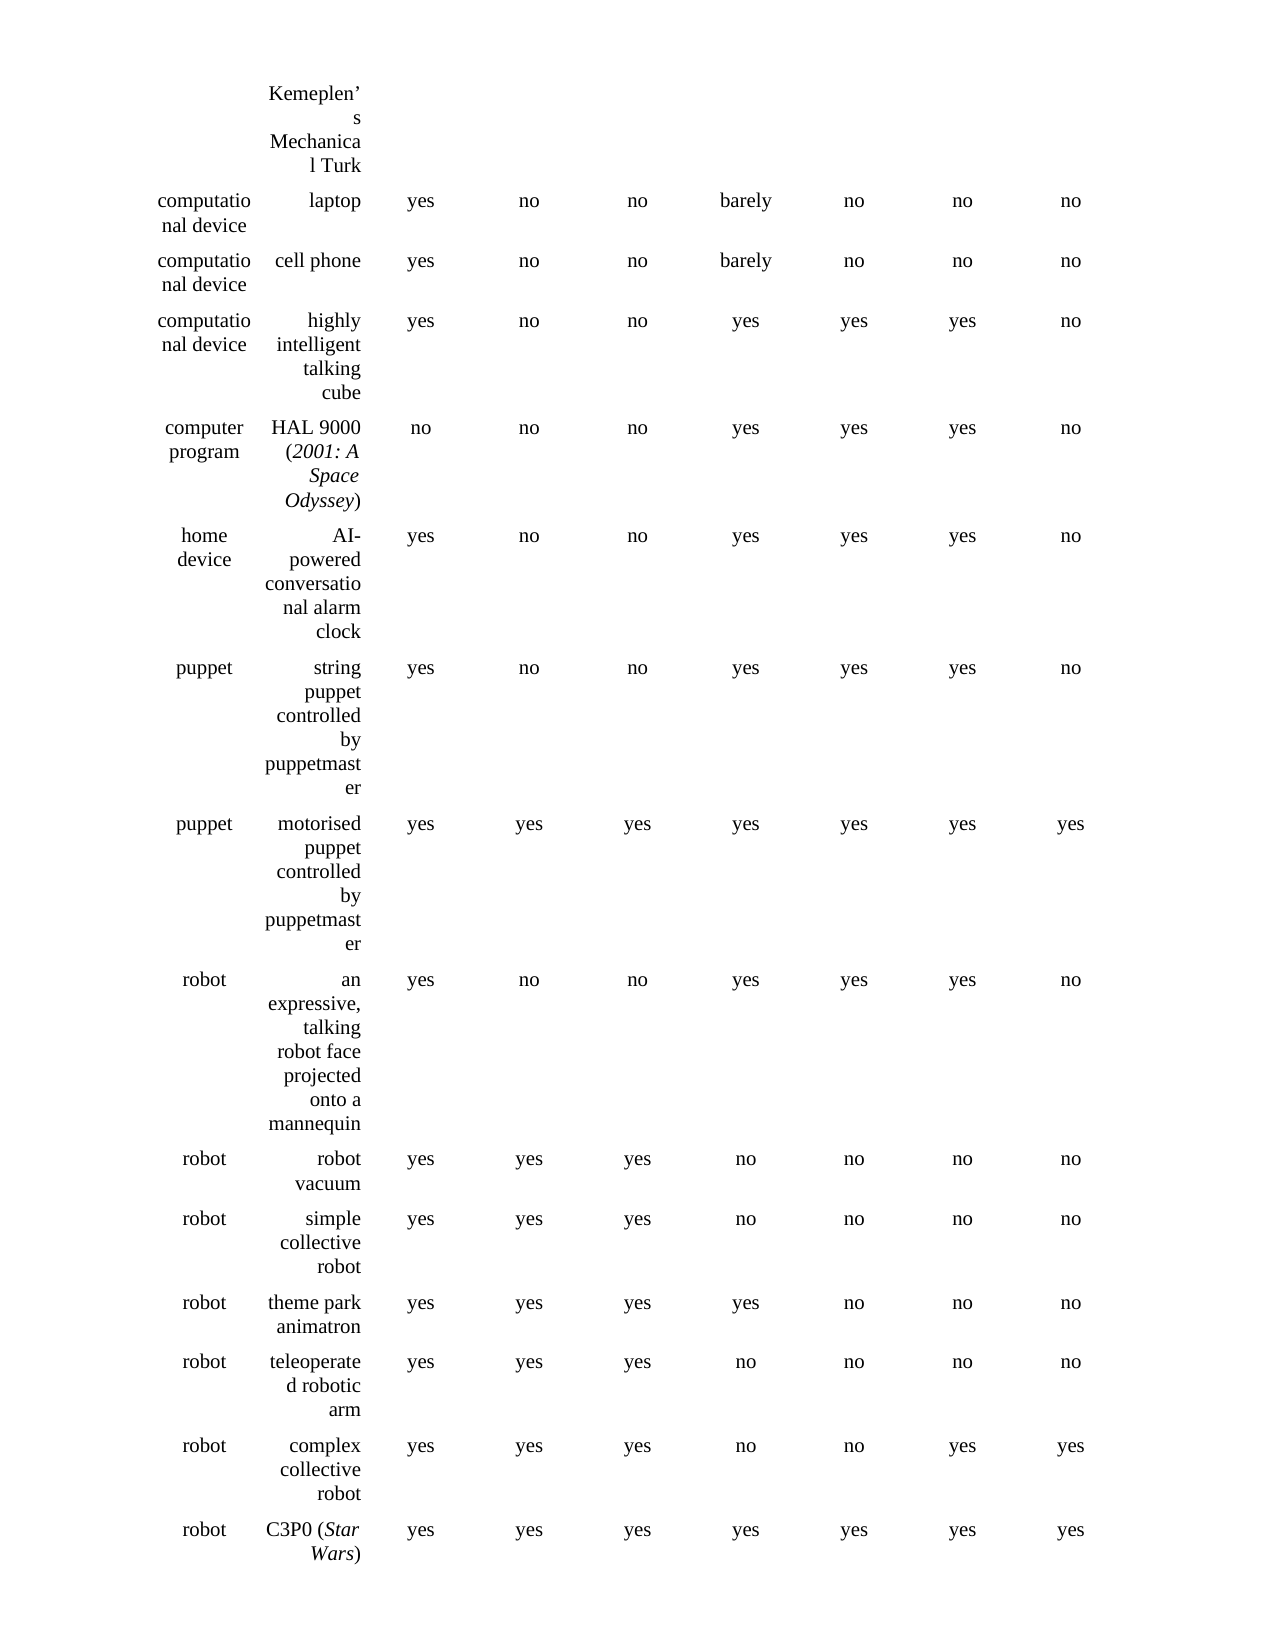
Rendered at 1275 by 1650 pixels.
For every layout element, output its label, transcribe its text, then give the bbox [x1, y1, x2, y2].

table_cell yes [475, 1200, 583, 1284]
table_cell no [692, 1427, 800, 1511]
table_cell puppet [150, 805, 258, 961]
table_cell yes [800, 961, 908, 1141]
table_cell yes [800, 410, 908, 517]
table_cell yes [692, 1284, 800, 1343]
table_cell [800, 75, 908, 183]
table_cell yes [367, 649, 475, 805]
table_cell yes [583, 1141, 692, 1200]
table_cell yes [583, 1511, 692, 1570]
table_cell no [800, 183, 908, 242]
table_cell string puppet controlled by puppetmaster [258, 649, 367, 805]
table_cell no [1017, 1344, 1125, 1427]
table_cell [583, 75, 692, 183]
table_cell yes [367, 242, 475, 302]
table_cell no [800, 1344, 908, 1427]
table_cell yes [692, 805, 800, 961]
table_cell no [800, 1284, 908, 1343]
table_cell yes [475, 805, 583, 961]
table_cell no [908, 1141, 1017, 1200]
table_cell yes [800, 649, 908, 805]
table_cell yes [583, 1344, 692, 1427]
table_cell yes [367, 1284, 475, 1343]
table_cell no [908, 242, 1017, 302]
table_cell yes [583, 1284, 692, 1343]
table_cell yes [908, 805, 1017, 961]
table_cell robot [150, 1284, 258, 1343]
table_cell yes [367, 805, 475, 961]
table_cell yes [475, 1284, 583, 1343]
table_cell yes [692, 649, 800, 805]
table_cell laptop [258, 183, 367, 242]
table_cell yes [1017, 805, 1125, 961]
table_cell no [583, 410, 692, 517]
table_cell yes [1017, 1511, 1125, 1570]
table_cell yes [908, 1511, 1017, 1570]
table_cell yes [367, 961, 475, 1141]
table_cell puppet [150, 649, 258, 805]
table_cell yes [800, 805, 908, 961]
table_cell no [1017, 410, 1125, 517]
table_cell yes [692, 517, 800, 649]
table_cell yes [692, 302, 800, 409]
table_cell home device [150, 517, 258, 649]
table_cell AI-powered conversational alarm clock [258, 517, 367, 649]
table_cell theme park animatron [258, 1284, 367, 1343]
table_cell no [908, 1200, 1017, 1284]
table_cell no [908, 1344, 1017, 1427]
table_cell robot [150, 1344, 258, 1427]
table_cell barely [692, 183, 800, 242]
table_cell yes [475, 1511, 583, 1570]
table_cell yes [1017, 1427, 1125, 1511]
table_cell no [800, 1427, 908, 1511]
table_cell [475, 75, 583, 183]
table_cell no [475, 183, 583, 242]
table_cell yes [367, 302, 475, 409]
table_cell no [583, 961, 692, 1141]
table_cell yes [583, 805, 692, 961]
table_cell yes [692, 1511, 800, 1570]
table_cell yes [692, 410, 800, 517]
table_cell no [692, 1200, 800, 1284]
table_cell computational device [150, 302, 258, 409]
table_cell no [908, 183, 1017, 242]
table_cell yes [908, 517, 1017, 649]
table_cell yes [367, 1511, 475, 1570]
table_cell robot [150, 1200, 258, 1284]
table_cell no [1017, 302, 1125, 409]
table_cell Kemeplen’s Mechanical Turk [258, 75, 367, 183]
table_cell yes [367, 517, 475, 649]
table_cell barely [692, 242, 800, 302]
table_cell robot [150, 961, 258, 1141]
table_cell yes [800, 302, 908, 409]
table_cell computer program [150, 410, 258, 517]
table_cell no [583, 517, 692, 649]
table_cell yes [367, 1344, 475, 1427]
table_cell no [583, 183, 692, 242]
table_cell yes [908, 1427, 1017, 1511]
table_cell yes [367, 1141, 475, 1200]
table_cell no [583, 242, 692, 302]
table_cell no [800, 1141, 908, 1200]
table_cell no [475, 302, 583, 409]
table_cell yes [367, 1427, 475, 1511]
table_cell no [583, 302, 692, 409]
table_cell C3P0 (Star Wars) [258, 1511, 367, 1570]
table_cell yes [908, 961, 1017, 1141]
table_cell no [692, 1344, 800, 1427]
table_cell no [1017, 1141, 1125, 1200]
table_cell yes [367, 183, 475, 242]
table_cell complex collective robot [258, 1427, 367, 1511]
table_cell robot [150, 1427, 258, 1511]
table_cell yes [583, 1200, 692, 1284]
table_cell yes [908, 410, 1017, 517]
table_cell no [1017, 242, 1125, 302]
table_cell yes [800, 517, 908, 649]
table_cell no [1017, 1284, 1125, 1343]
table_cell yes [367, 1200, 475, 1284]
table_cell computational device [150, 183, 258, 242]
table_cell no [475, 649, 583, 805]
table_cell no [908, 1284, 1017, 1343]
table_cell yes [908, 302, 1017, 409]
table_cell yes [908, 649, 1017, 805]
table_cell no [1017, 517, 1125, 649]
table_cell yes [583, 1427, 692, 1511]
table_cell [908, 75, 1017, 183]
table_cell yes [692, 961, 800, 1141]
table_cell simple collective robot [258, 1200, 367, 1284]
table_cell HAL 9000 (2001: A Space Odyssey) [258, 410, 367, 517]
table_cell yes [475, 1344, 583, 1427]
table_cell no [475, 242, 583, 302]
table_cell no [1017, 1200, 1125, 1284]
table_cell no [475, 410, 583, 517]
table_cell [1017, 75, 1125, 183]
table_cell no [475, 961, 583, 1141]
table_cell no [1017, 649, 1125, 805]
table_cell no [800, 1200, 908, 1284]
table_cell robot vacuum [258, 1141, 367, 1200]
table_cell no [367, 410, 475, 517]
table_cell cell phone [258, 242, 367, 302]
table_cell no [800, 242, 908, 302]
table_cell an expressive, talking robot face projected onto a mannequin [258, 961, 367, 1141]
table_cell [367, 75, 475, 183]
table_cell robot [150, 1141, 258, 1200]
table_cell no [583, 649, 692, 805]
table_cell computational device [150, 242, 258, 302]
table_cell robot [150, 1511, 258, 1570]
table_cell [692, 75, 800, 183]
table_cell yes [475, 1427, 583, 1511]
table_cell no [475, 517, 583, 649]
table_cell teleoperated robotic arm [258, 1344, 367, 1427]
table_cell no [1017, 183, 1125, 242]
table_cell highly intelligent talking cube [258, 302, 367, 409]
table_cell yes [800, 1511, 908, 1570]
table_cell motorised puppet controlled by puppetmaster [258, 805, 367, 961]
table_cell no [692, 1141, 800, 1200]
table_cell no [1017, 961, 1125, 1141]
table_cell yes [475, 1141, 583, 1200]
table_cell [150, 75, 258, 183]
